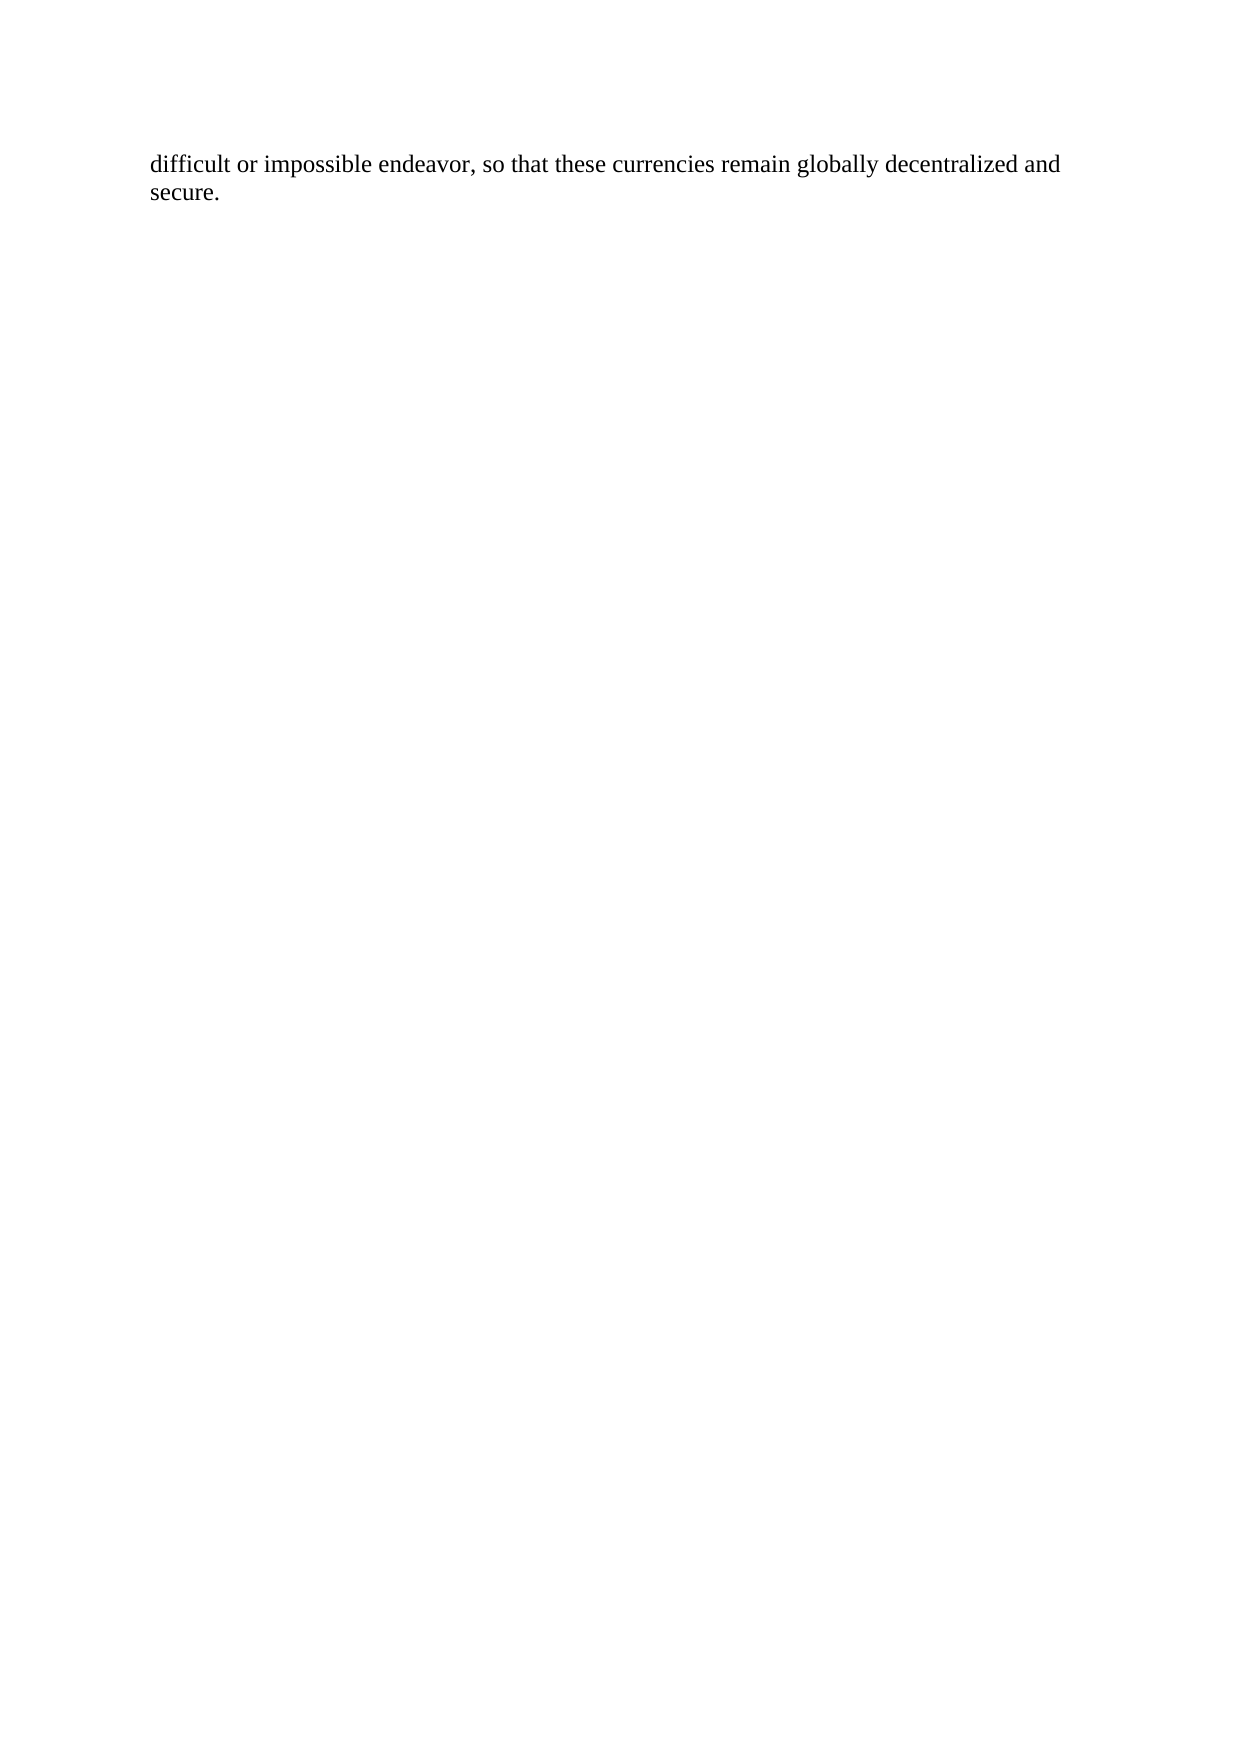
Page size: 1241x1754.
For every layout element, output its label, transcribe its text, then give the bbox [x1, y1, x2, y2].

text difficult or impossible endeavor, so that these currencies remain globally decentralized and secure. [150, 150, 1090, 205]
